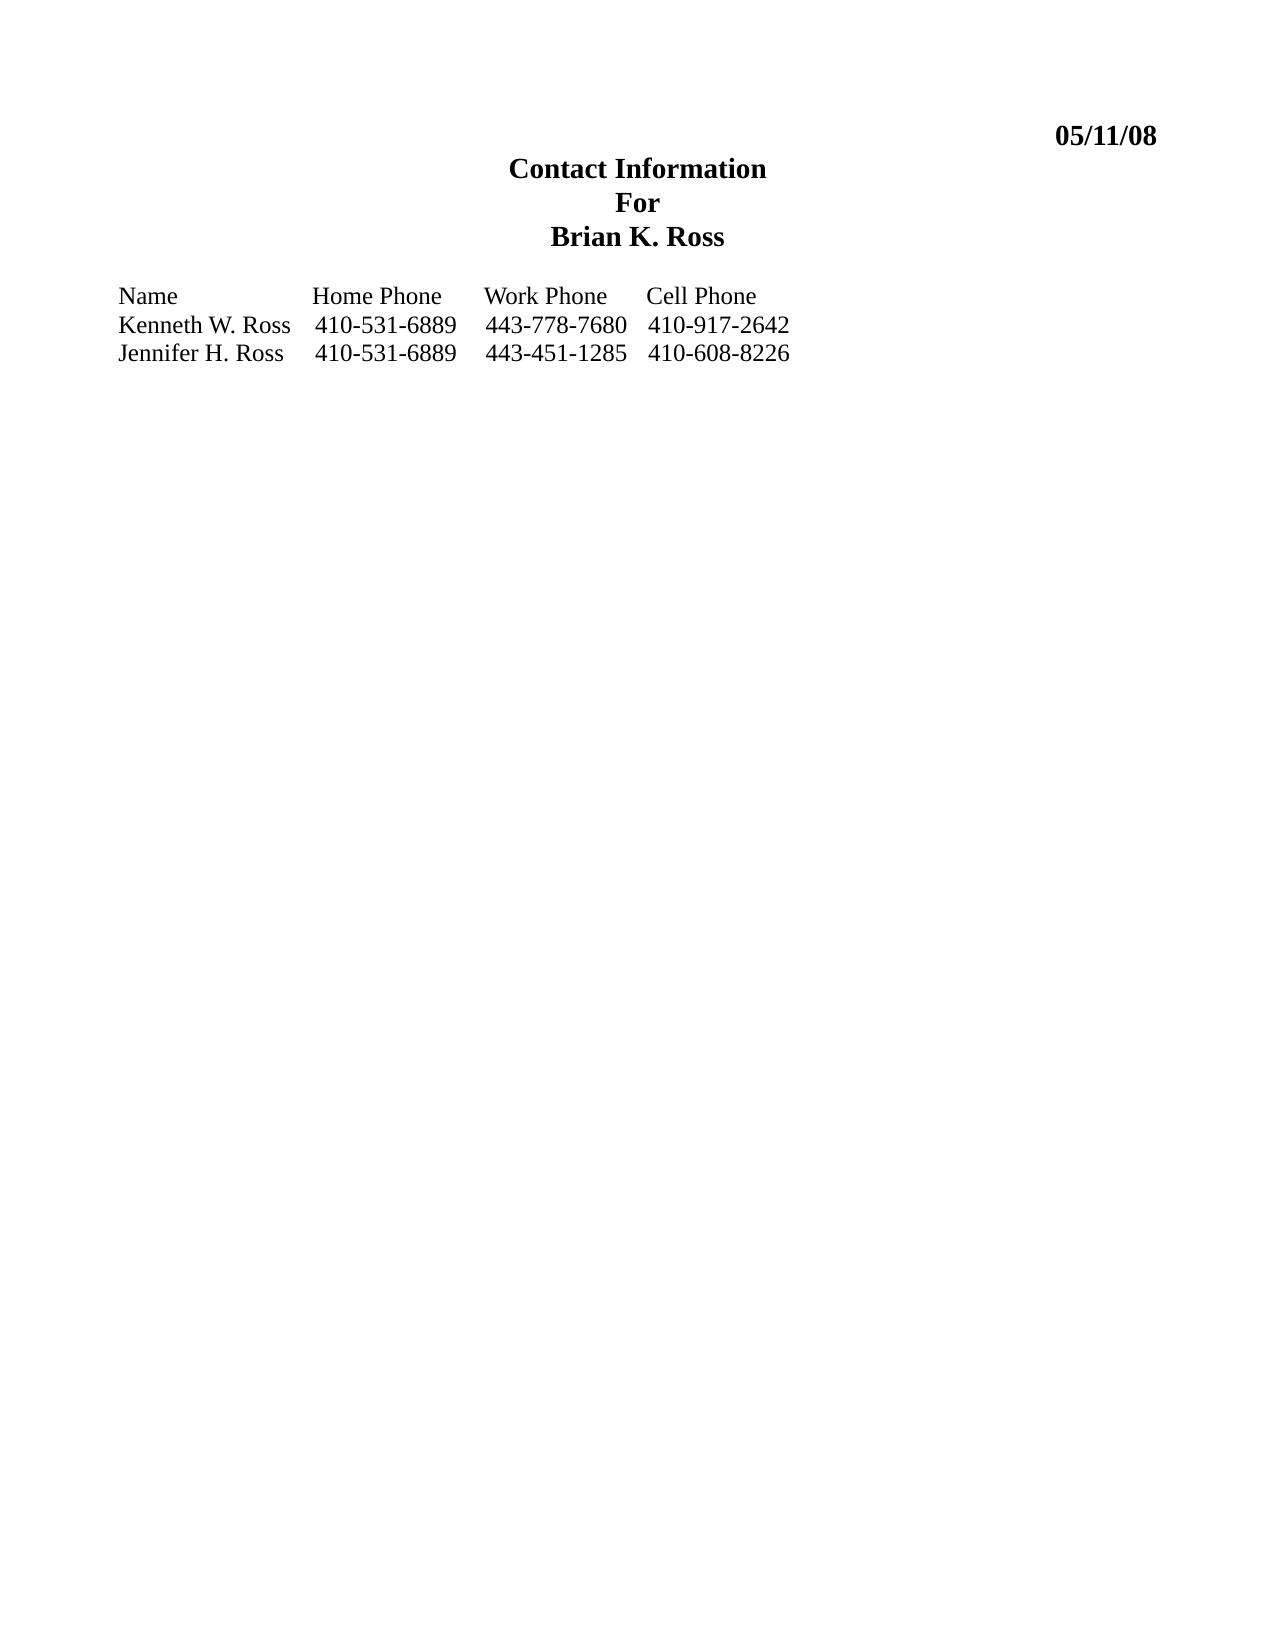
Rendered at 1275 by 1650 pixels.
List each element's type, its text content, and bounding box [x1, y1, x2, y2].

text Kenneth W. Ross 410-531-6889 443-778-7680 410-917-2642 [118, 310, 1157, 338]
text Contact Information [118, 152, 1157, 185]
text 05/11/08 [118, 118, 1157, 152]
text For [118, 185, 1157, 219]
text Name Home Phone Work Phone Cell Phone [118, 281, 1157, 310]
text Brian K. Ross [118, 219, 1157, 252]
text Jennifer H. Ross 410-531-6889 443-451-1285 410-608-8226 [118, 338, 1157, 367]
